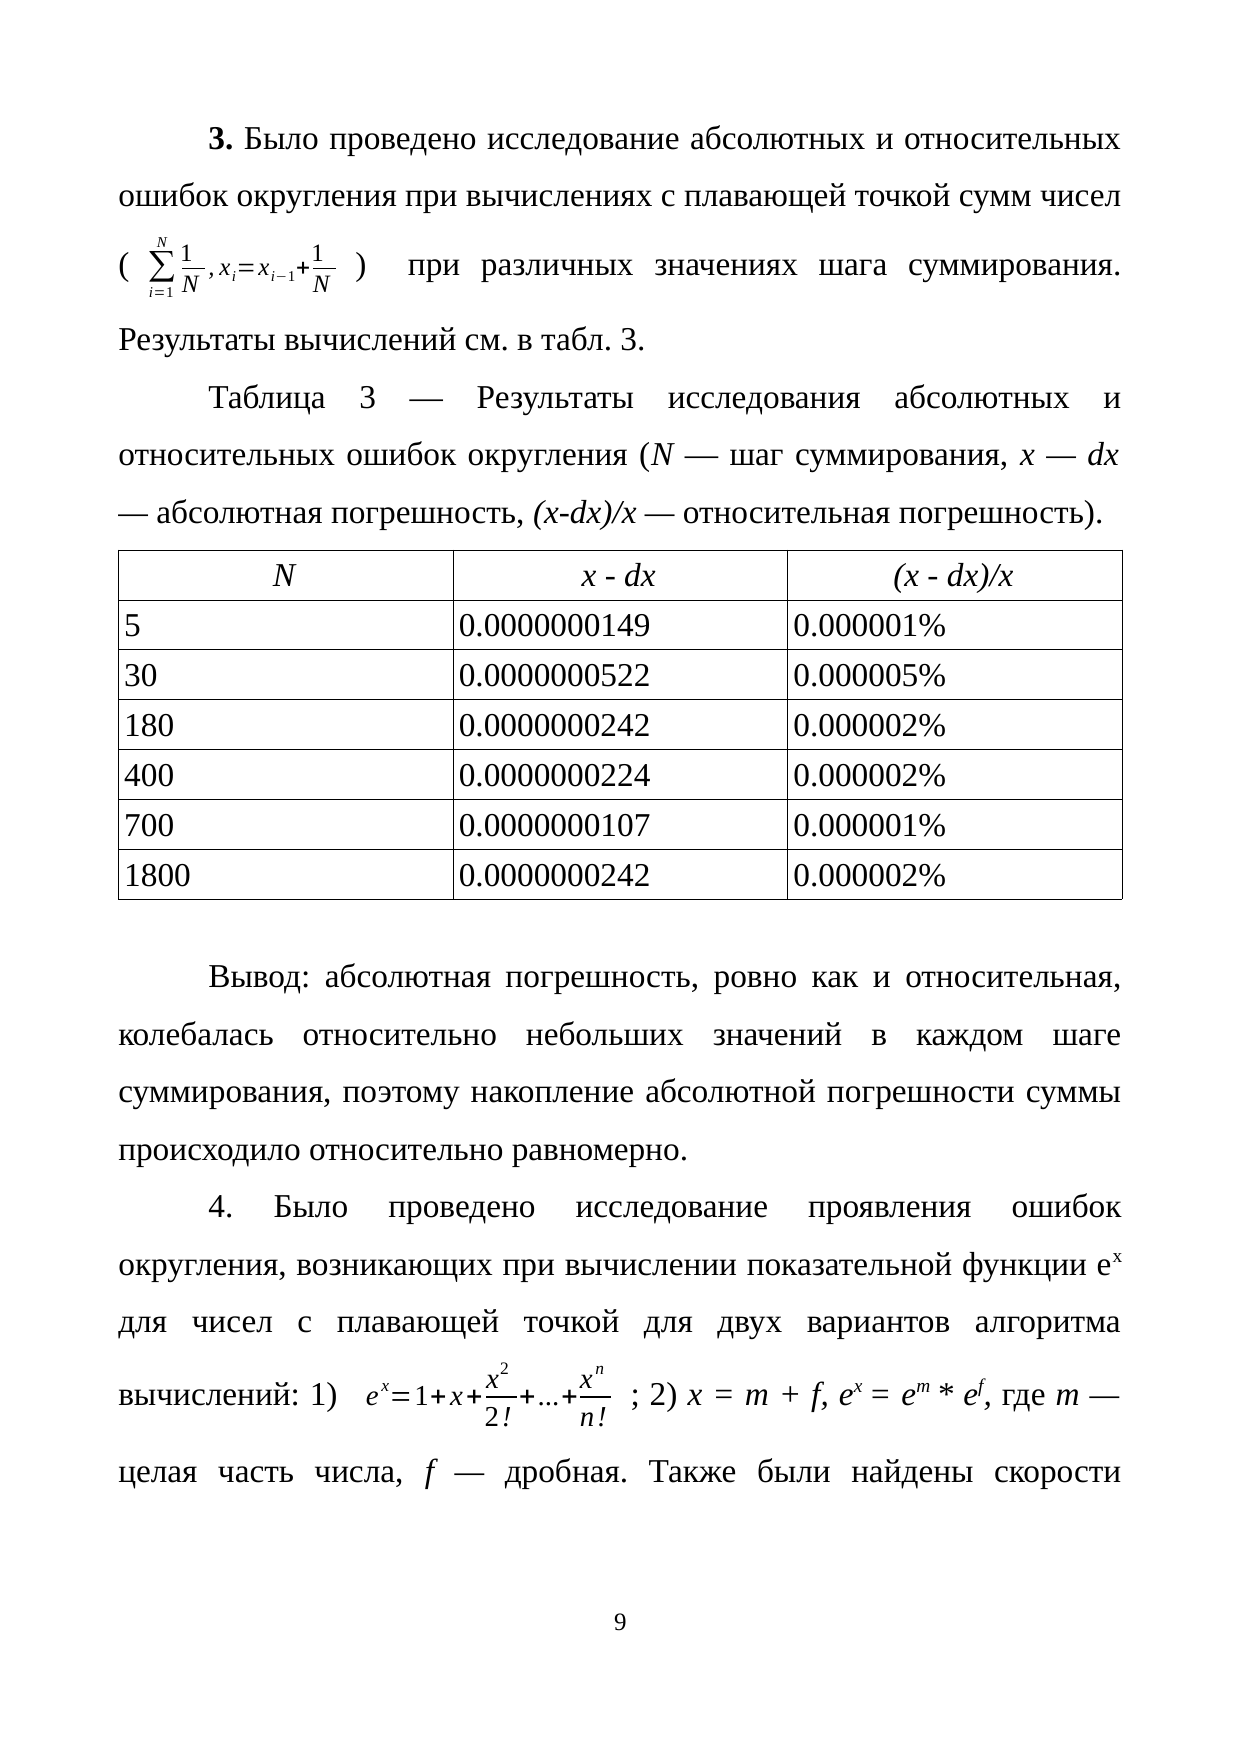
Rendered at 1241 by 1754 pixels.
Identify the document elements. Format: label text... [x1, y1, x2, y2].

table_cell 1800 [119, 850, 453, 899]
table_cell 0.0000000149 [454, 601, 787, 649]
table_cell 0.000005% [788, 650, 1122, 699]
table_header (x - dx)/x [788, 551, 1122, 599]
table_cell 0.000002% [788, 850, 1122, 899]
table_cell 0.000001% [788, 800, 1122, 849]
table_cell 400 [119, 750, 453, 799]
table_header x - dx [454, 551, 787, 599]
table_cell 0.0000000522 [454, 650, 787, 699]
text 3. Было проведено исследование абсолютных и относительных ошибок округления при вычислениях с плавающей точкой сумм чисел () при различных значениях шага суммирования. Результаты вычислений см. в табл. 3. [118, 118, 1122, 358]
table_cell 0.000002% [788, 700, 1122, 749]
table_cell 180 [119, 700, 453, 749]
text 4. Было проведено исследование проявления ошибок округления, возникающих при вычислении показательной функции ex для чисел с плавающей точкой для двух вариантов алгоритма вычислений: 1) ; 2) x = m + f, ex = em * ef, где m — целая часть числа, f — дробная. Также были найдены скорости сходимости обоих вариантов. Результаты обработки введённых данных при помощи программы приведены в таблице 4. [118, 1186, 1122, 1489]
table_cell 0.0000000224 [454, 750, 787, 799]
text Вывод: абсолютная погрешность, ровно как и относительная, колебалась относительно небольших значений в каждом шаге суммирования, поэтому накопление абсолютной погрешности суммы происходило относительно равномерно. [118, 956, 1122, 1167]
table_cell 5 [119, 601, 453, 649]
table_cell 0.0000000242 [454, 700, 787, 749]
table_cell 30 [119, 650, 453, 699]
table_cell 700 [119, 800, 453, 849]
text Таблица 3 — Результаты исследования абсолютных и относительных ошибок округления (N — шаг суммирования, x — dx — абсолютная погрешность, (x-dx)/x — относительная погрешность). [118, 377, 1122, 530]
table_cell 0.000002% [788, 750, 1122, 799]
table_header N [119, 551, 453, 599]
table_cell 0.000001% [788, 601, 1122, 649]
table_cell 0.0000000242 [454, 850, 787, 899]
table_cell 0.0000000107 [454, 800, 787, 849]
